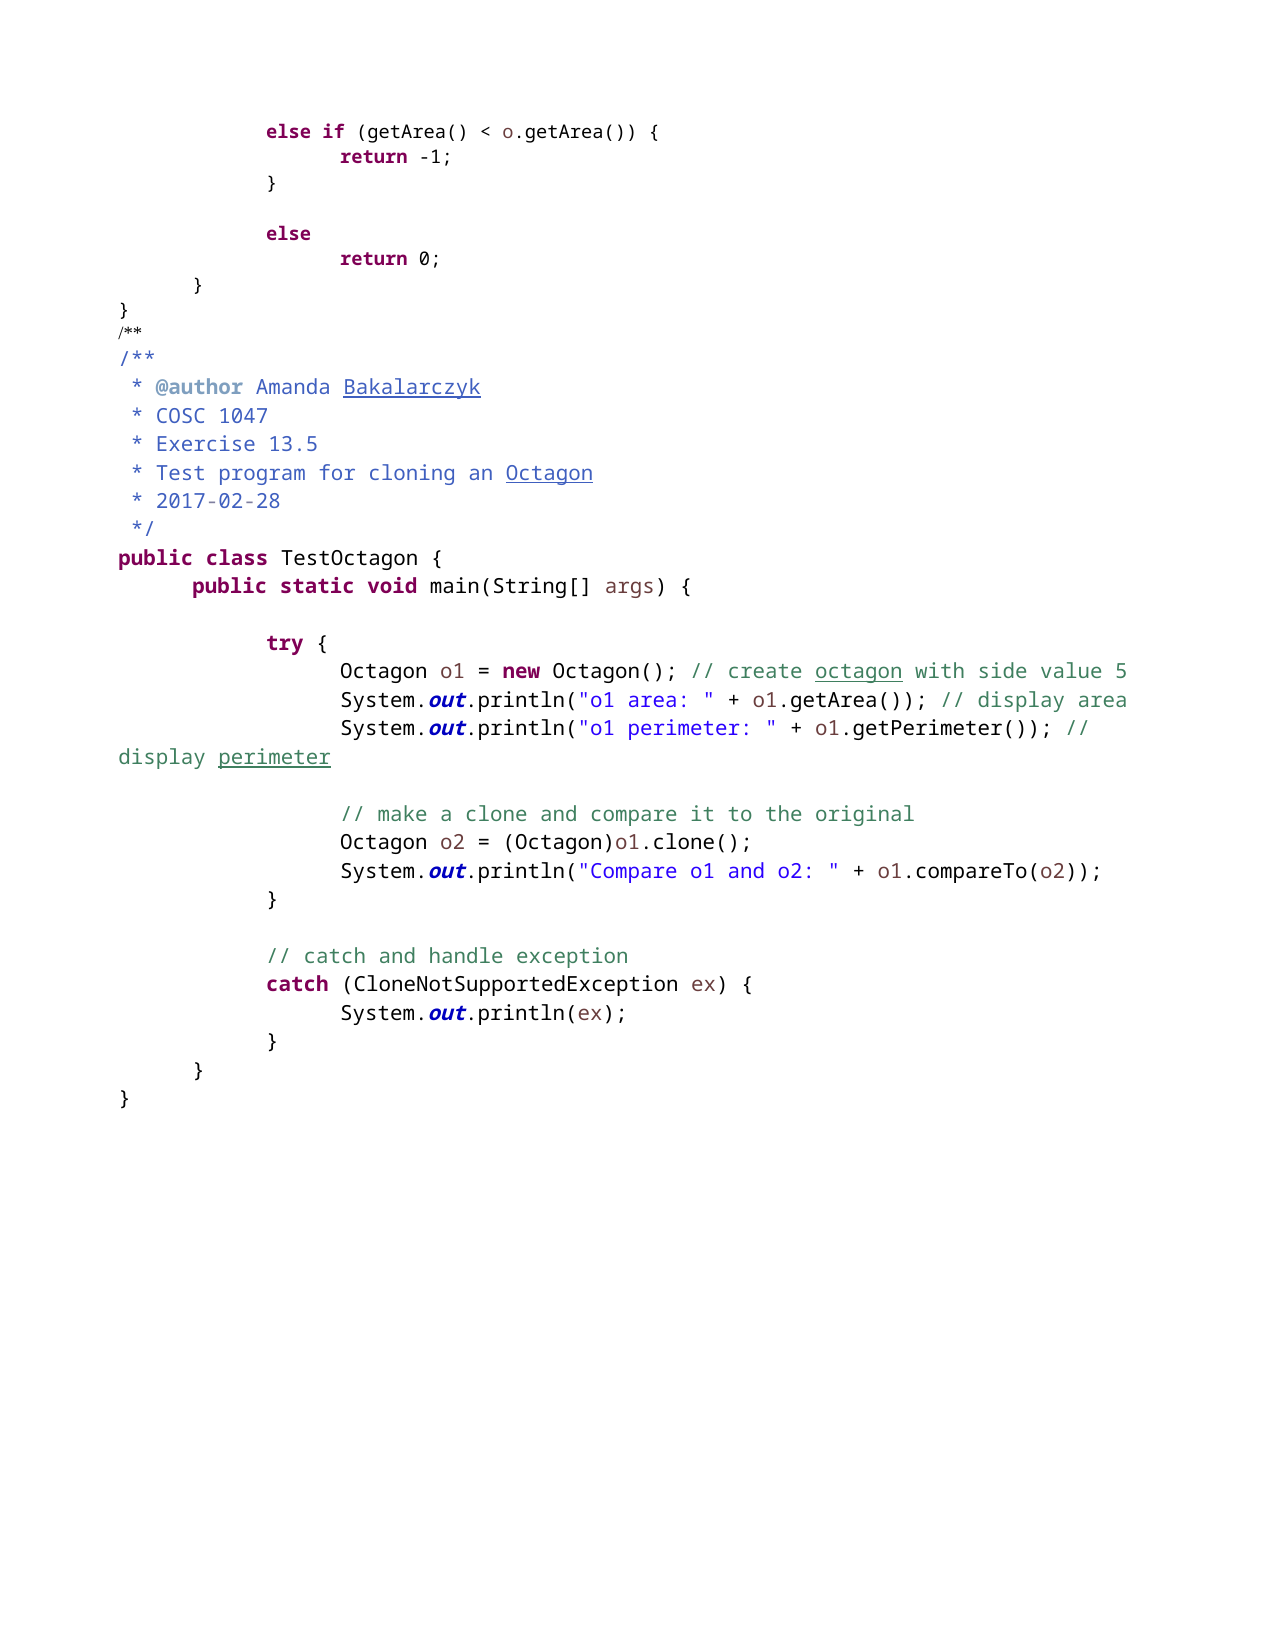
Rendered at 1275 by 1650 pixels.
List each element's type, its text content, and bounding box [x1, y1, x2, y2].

text } [118, 1083, 1157, 1112]
text /** [118, 344, 1157, 372]
text System.out.println("o1 perimeter: " + o1.getPerimeter()); // display perimeter [118, 713, 1157, 770]
text * @author Amanda Bakalarczyk [118, 372, 1157, 401]
text */ [118, 514, 1157, 543]
text * COSC 1047 [118, 401, 1157, 429]
text return -1; [118, 144, 1157, 169]
text try { [118, 628, 1157, 657]
text } [118, 884, 1157, 913]
text } [118, 1026, 1157, 1055]
text } [118, 1055, 1157, 1083]
text Octagon o1 = new Octagon(); // create octagon with side value 5 [118, 657, 1157, 685]
text /** [118, 322, 1157, 344]
text * Test program for cloning an Octagon [118, 458, 1157, 486]
text System.out.println(ex); [118, 998, 1157, 1026]
text * Exercise 13.5 [118, 429, 1157, 458]
text * 2017-02-28 [118, 486, 1157, 514]
text // catch and handle exception [118, 941, 1157, 969]
text // make a clone and compare it to the original [118, 799, 1157, 827]
text Octagon o2 = (Octagon)o1.clone(); [118, 827, 1157, 856]
text return 0; [118, 246, 1157, 271]
text System.out.println("o1 area: " + o1.getArea()); // display area [118, 685, 1157, 713]
text } [118, 169, 1157, 195]
text public class TestOctagon { [118, 543, 1157, 571]
text } [118, 297, 1157, 322]
text else if (getArea() < o.getArea()) { [118, 118, 1157, 144]
text System.out.println("Compare o1 and o2: " + o1.compareTo(o2)); [118, 856, 1157, 884]
text else [118, 220, 1157, 246]
text catch (CloneNotSupportedException ex) { [118, 969, 1157, 998]
text } [118, 271, 1157, 297]
text public static void main(String[] args) { [118, 571, 1157, 600]
